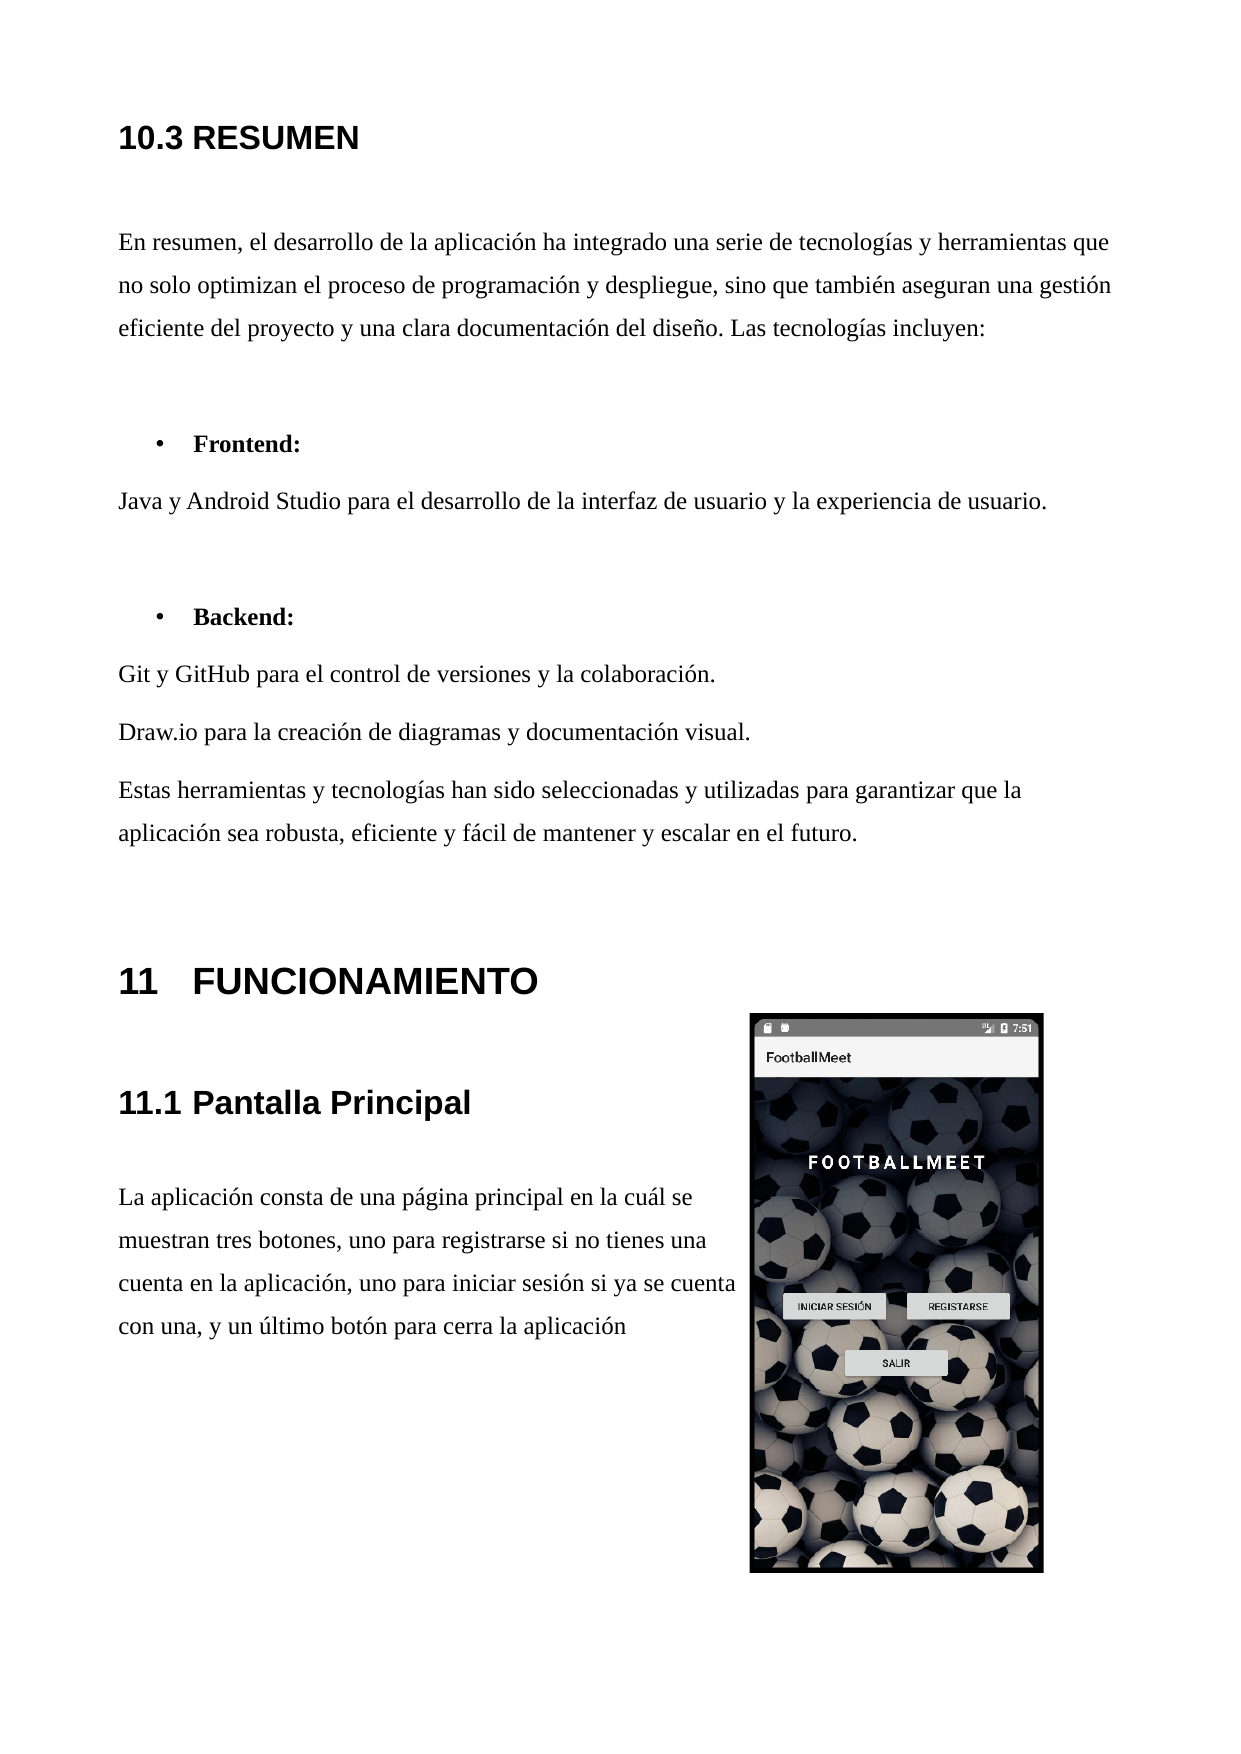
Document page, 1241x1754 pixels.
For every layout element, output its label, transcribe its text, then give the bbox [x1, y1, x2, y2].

picture [749, 1013, 1044, 1573]
text [1044, 1182, 1122, 1340]
text La aplicación consta de una página principal en la cuál se muestran tres botones, uno para registrarse si no tienes una cuenta en la aplicación, uno para iniciar sesión si ya se cuenta con una, y un último botón para cerra la aplicación [118, 1182, 749, 1340]
text Draw.io para la creación de diagramas y documentación visual. [118, 717, 1122, 746]
subtitle RESUMEN [118, 118, 1122, 157]
subtitle Pantalla Principal [118, 1083, 749, 1122]
text En resumen, el desarrollo de la aplicación ha integrado una serie de tecnologías y herramientas que no solo optimizan el proceso de programación y despliegue, sino que también aseguran una gestión eficiente del proyecto y una clara documentación del diseño. Las tecnologías incluyen: [118, 227, 1122, 342]
text Java y Android Studio para el desarrollo de la interfaz de usuario y la experiencia de usuario. [118, 486, 1122, 515]
text Git y GitHub para el control de versiones y la colaboración. [118, 659, 1122, 688]
subtitle FUNCIONAMIENTO [118, 958, 1122, 1002]
subtitle [1044, 1083, 1122, 1122]
list Backend: [156, 602, 1122, 631]
text Estas herramientas y tecnologías han sido seleccionadas y utilizadas para garantizar que la aplicación sea robusta, eficiente y fácil de mantener y escalar en el futuro. [118, 775, 1122, 847]
list Frontend: [156, 429, 1122, 457]
